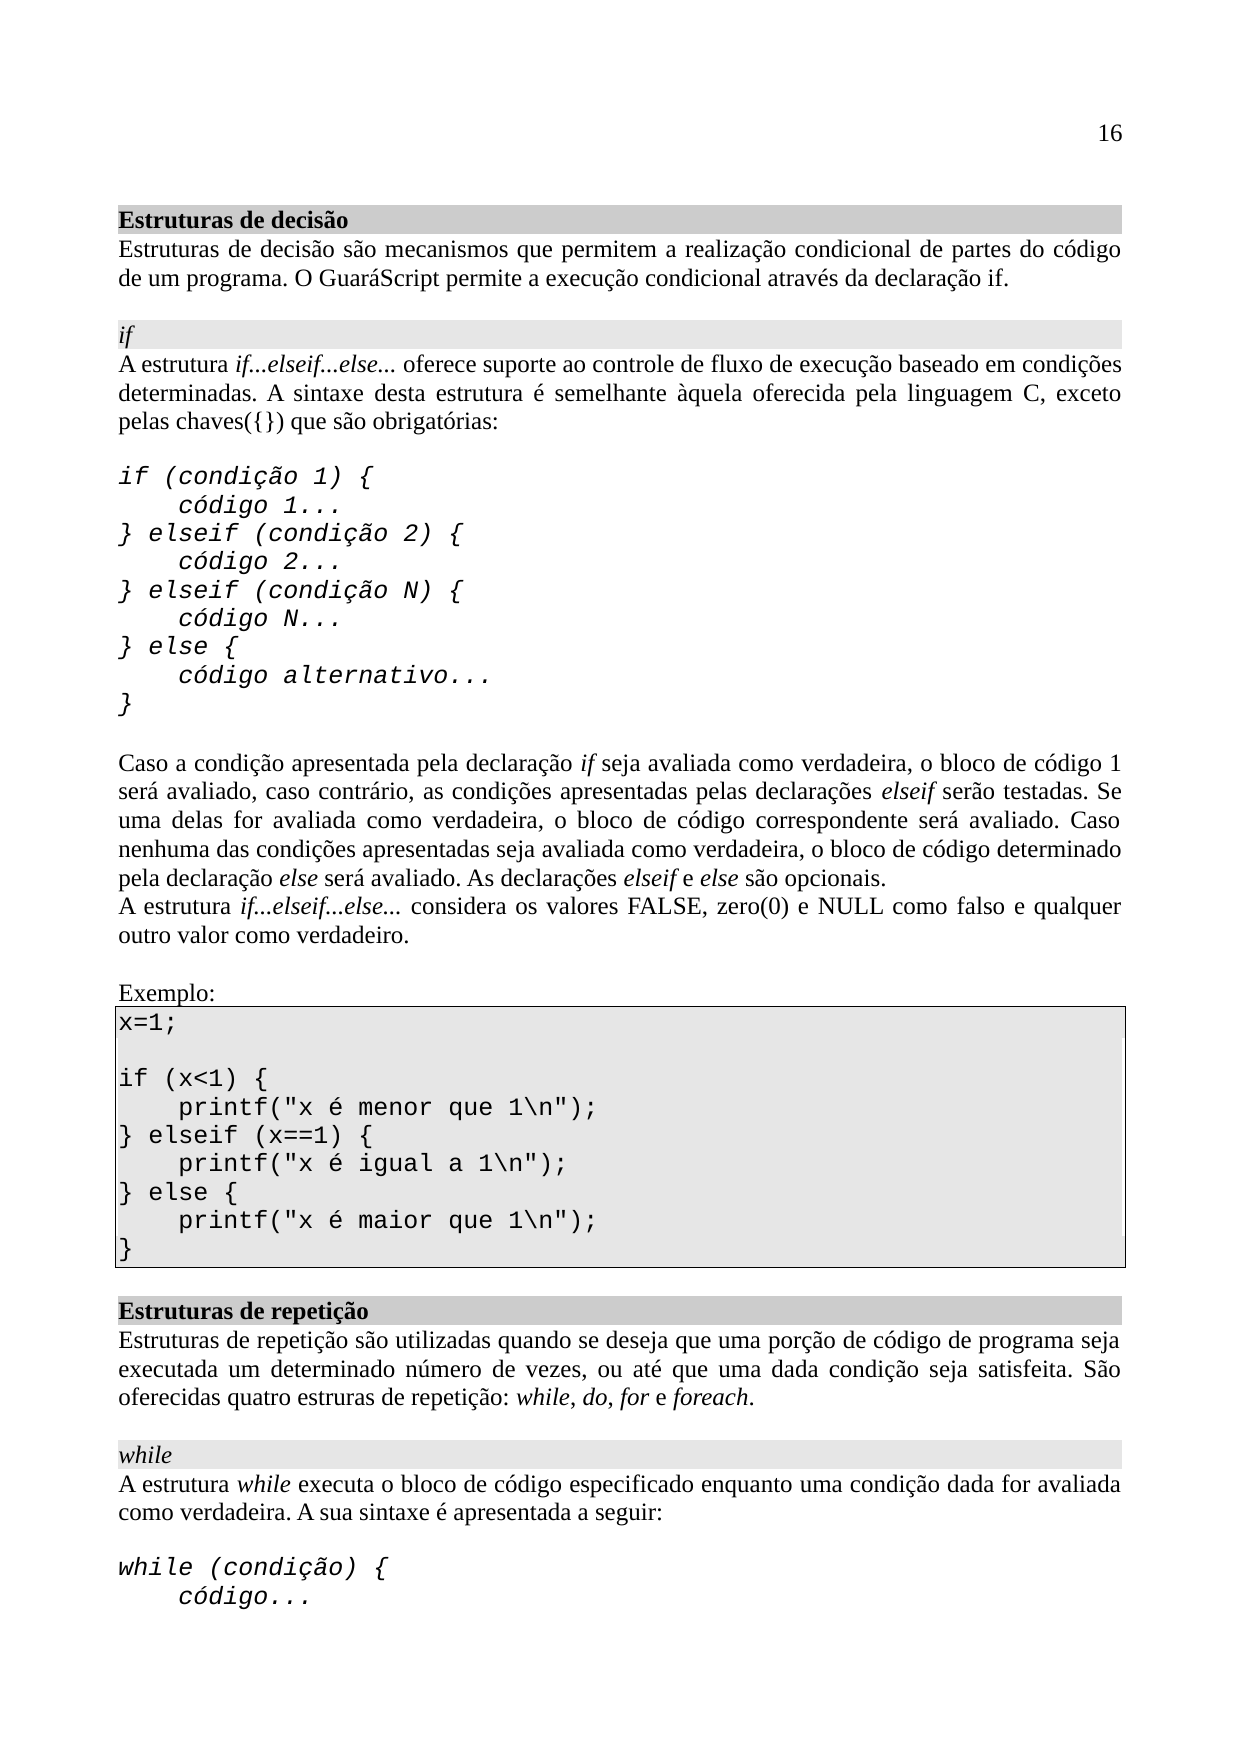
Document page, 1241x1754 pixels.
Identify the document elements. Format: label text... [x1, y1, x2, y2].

text Estruturas de repetição [118, 1296, 1122, 1325]
text printf("x é igual a 1\n"); [118, 1151, 1122, 1179]
text Caso a condição apresentada pela declaração if seja avaliada como verdadeira, o bloco de código 1 será avaliado, caso contrário, as condições apresentadas pelas declarações elseif serão testadas. Se uma delas for avaliada como verdadeira, o bloco de código correspondente será avaliado. Caso nenhuma das condições apresentadas seja avaliada como verdadeira, o bloco de código determinado pela declaração else será avaliado. As declarações elseif e else são opcionais. [118, 748, 1122, 891]
text } else { [118, 634, 1122, 662]
text printf("x é menor que 1\n"); [118, 1094, 1122, 1123]
text Estruturas de decisão são mecanismos que permitem a realização condicional de partes do código de um programa. O GuaráScript permite a execução condicional através da declaração if. [118, 234, 1122, 291]
text } elseif (x==1) { [118, 1123, 1122, 1151]
text A estrutura if...elseif...else... considera os valores FALSE, zero(0) e NULL como falso e qualquer outro valor como verdadeiro. [118, 891, 1122, 949]
text printf("x é maior que 1\n"); [118, 1208, 1122, 1233]
text if (condição 1) { [118, 464, 1122, 492]
text if (x<1) { [118, 1066, 1122, 1094]
text código N... [118, 606, 1122, 634]
text código 1... [118, 492, 1122, 521]
text x=1; [116, 1007, 1125, 1038]
text if [118, 320, 1122, 349]
text código... [118, 1583, 1122, 1612]
text código alternativo... [118, 662, 1122, 691]
text } [118, 691, 1122, 719]
text } elseif (condição 2) { [118, 521, 1122, 549]
text Exemplo: [118, 978, 1122, 1006]
text while [118, 1440, 1122, 1469]
text } else { [118, 1179, 1122, 1208]
text A estrutura if...elseif...else... oferece suporte ao controle de fluxo de execução baseado em condições determinadas. A sintaxe desta estrutura é semelhante àquela oferecida pela linguagem C, exceto pelas chaves({}) que são obrigatórias: [118, 349, 1122, 435]
text while (condição) { [118, 1555, 1122, 1583]
text A estrutura while executa o bloco de código especificado enquanto uma condição dada for avaliada como verdadeira. A sua sintaxe é apresentada a seguir: [118, 1469, 1122, 1526]
text } [116, 1233, 1125, 1267]
text Estruturas de repetição são utilizadas quando se deseja que uma porção de código de programa seja executada um determinado número de vezes, ou até que uma dada condição seja satisfeita. São oferecidas quatro estruras de repetição: while, do, for e foreach. [118, 1325, 1122, 1411]
text } elseif (condição N) { [118, 577, 1122, 606]
text código 2... [118, 549, 1122, 577]
text Estruturas de decisão [118, 205, 1122, 234]
